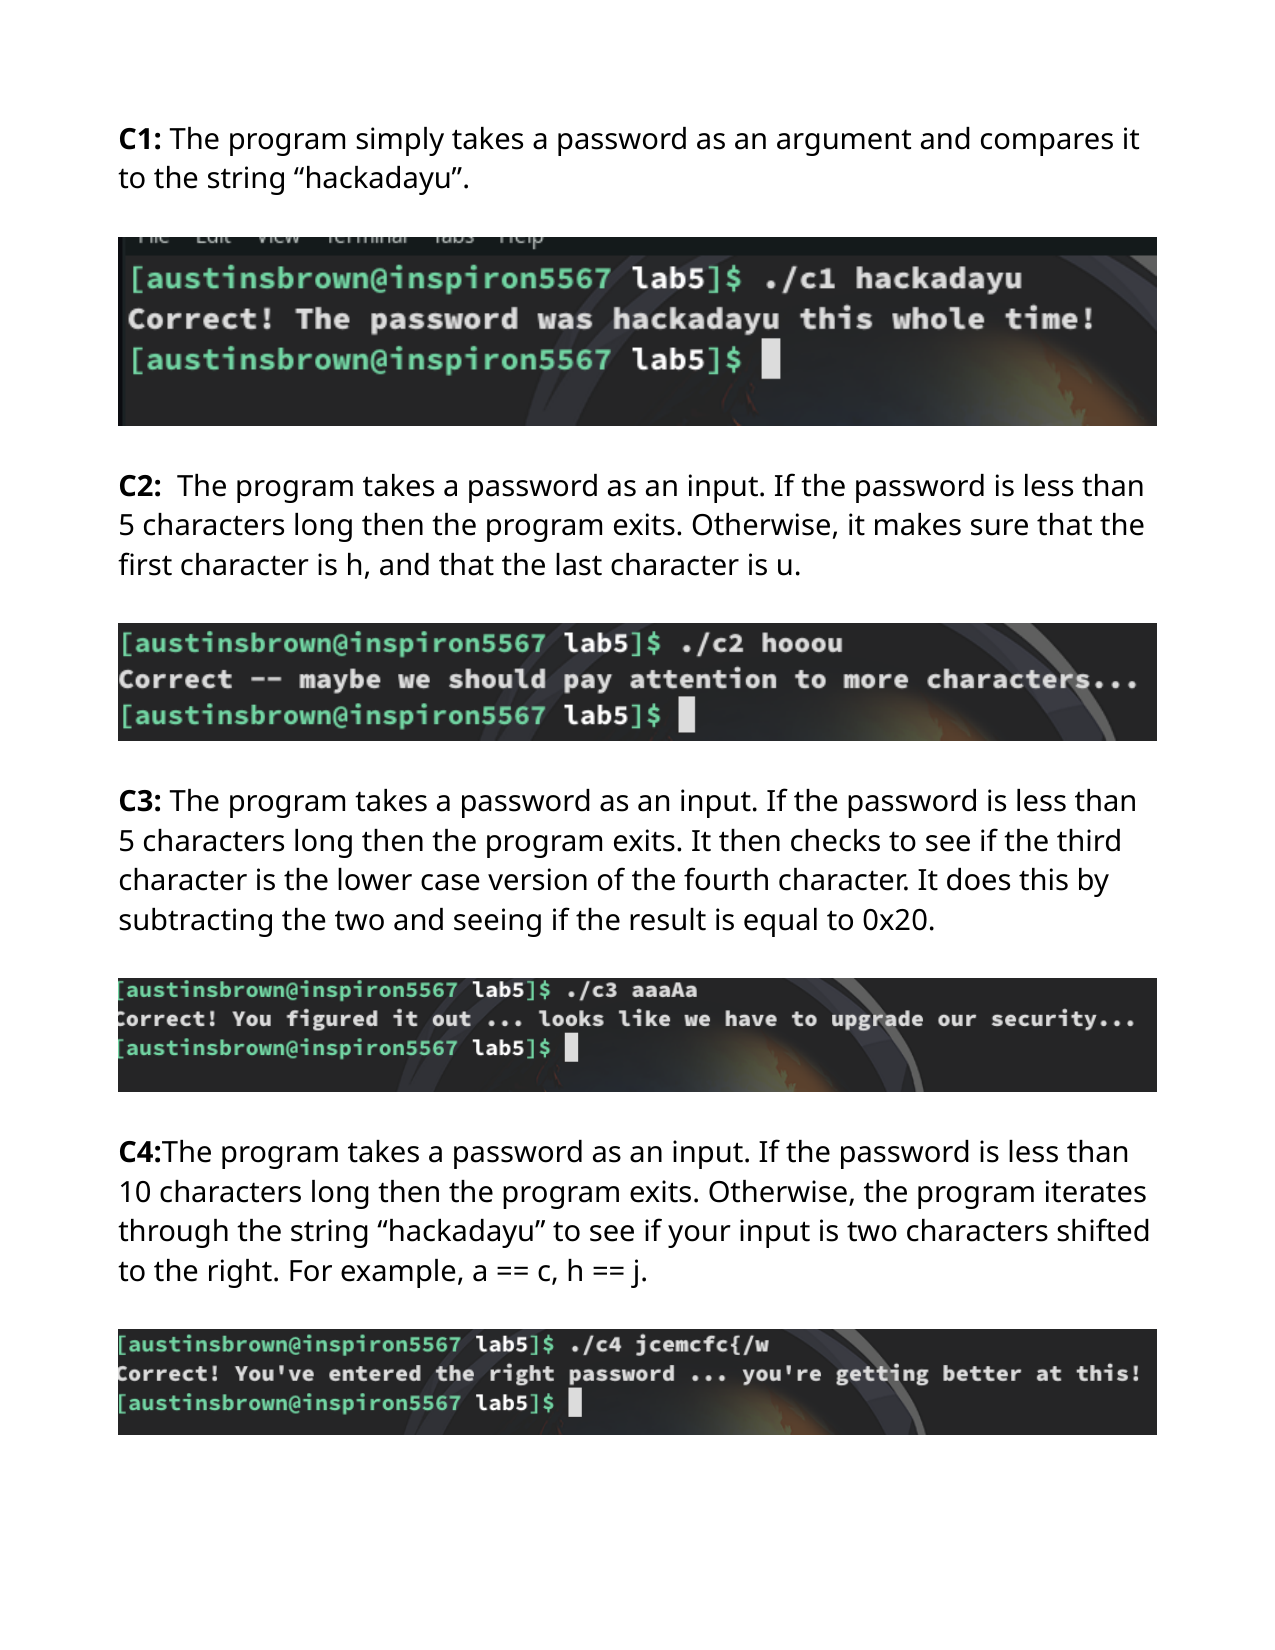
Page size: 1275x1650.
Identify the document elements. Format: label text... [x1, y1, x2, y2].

text C2: The program takes a password as an input. If the password is less than 5 characters long then the program exits. Otherwise, it makes sure that the first character is h, and that the last character is u. [118, 465, 1157, 584]
picture [118, 978, 1157, 1092]
picture [118, 237, 1157, 426]
picture [118, 1329, 1157, 1435]
picture [118, 623, 1157, 741]
text C3: The program takes a password as an input. If the password is less than 5 characters long then the program exits. It then checks to see if the third character is the lower case version of the fourth character. It does this by subtracting the two and seeing if the result is equal to 0x20. [118, 780, 1157, 939]
text C1: The program simply takes a password as an argument and compares it to the string “hackadayu”. [118, 118, 1157, 197]
text C4:The program takes a password as an input. If the password is less than 10 characters long then the program exits. Otherwise, the program iterates through the string “hackadayu” to see if your input is two characters shifted to the right. For example, a == c, h == j. [118, 1131, 1157, 1290]
